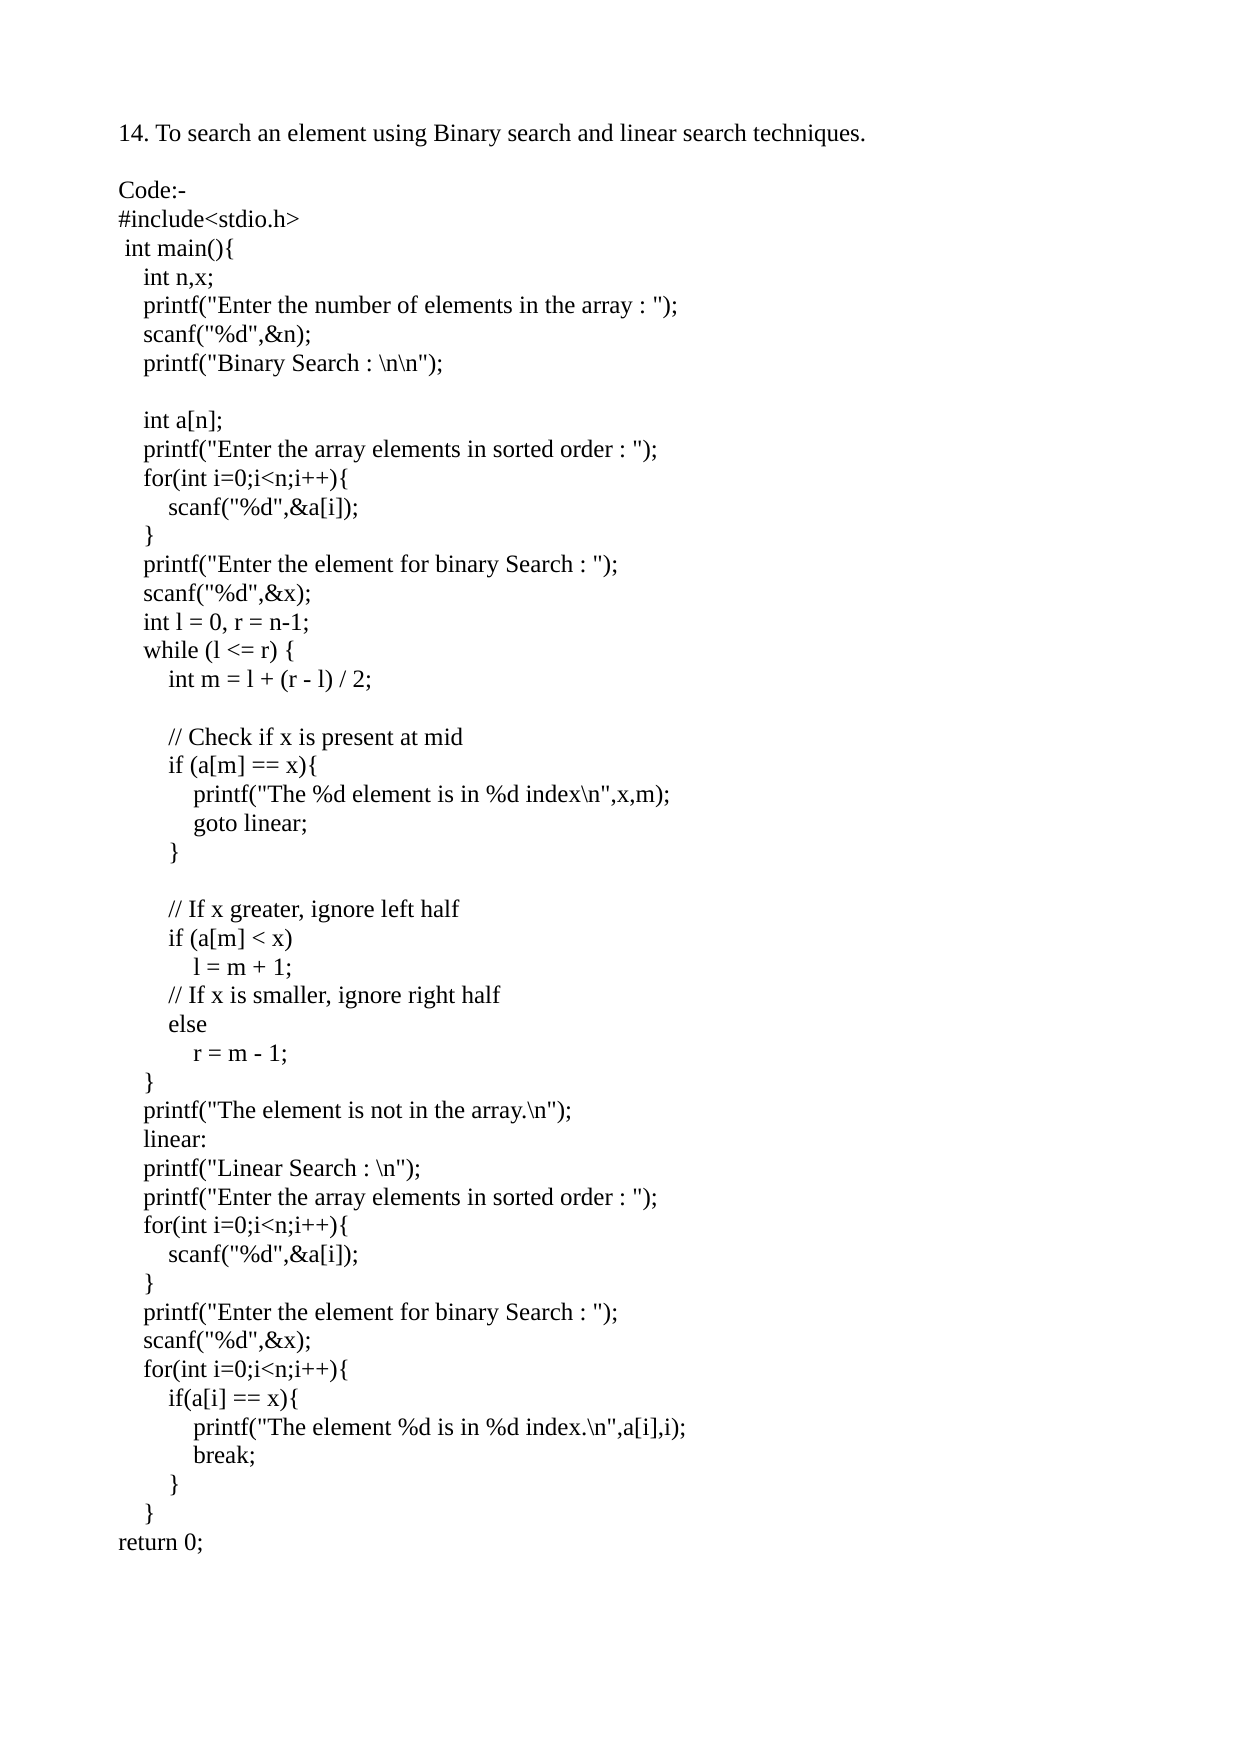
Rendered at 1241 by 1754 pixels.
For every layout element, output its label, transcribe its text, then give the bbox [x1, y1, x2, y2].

text int a[n]; [118, 406, 1122, 434]
text #include<stdio.h> [118, 204, 1122, 233]
text printf("Enter the element for binary Search : "); [118, 549, 1122, 578]
text for(int i=0;i<n;i++){ [118, 1211, 1122, 1239]
text for(int i=0;i<n;i++){ [118, 1354, 1122, 1383]
text } [118, 837, 1122, 866]
text int m = l + (r - l) / 2; [118, 664, 1122, 693]
text int n,x; [118, 262, 1122, 291]
text printf("Enter the array elements in sorted order : "); [118, 434, 1122, 463]
text if (a[m] < x) [118, 923, 1122, 952]
text goto linear; [118, 808, 1122, 837]
text printf("Enter the array elements in sorted order : "); [118, 1182, 1122, 1211]
text } [118, 1498, 1122, 1527]
text scanf("%d",&x); [118, 1326, 1122, 1354]
text return 0; [118, 1527, 1122, 1556]
text printf("The element is not in the array.\n"); [118, 1096, 1122, 1124]
text } [118, 1067, 1122, 1096]
text linear: [118, 1124, 1122, 1153]
text // Check if x is present at mid [118, 722, 1122, 751]
text printf("The element %d is in %d index.\n",a[i],i); [118, 1412, 1122, 1441]
text if(a[i] == x){ [118, 1383, 1122, 1412]
text printf("Binary Search : \n\n"); [118, 348, 1122, 377]
text int l = 0, r = n-1; [118, 607, 1122, 636]
text // If x greater, ignore left half [118, 894, 1122, 923]
text } [118, 1268, 1122, 1297]
text printf("Linear Search : \n"); [118, 1153, 1122, 1182]
text 14. To search an element using Binary search and linear search techniques. [118, 118, 1122, 147]
text break; [118, 1441, 1122, 1469]
text scanf("%d",&n); [118, 319, 1122, 348]
text scanf("%d",&a[i]); [118, 1239, 1122, 1268]
text if (a[m] == x){ [118, 751, 1122, 779]
text printf("Enter the number of elements in the array : "); [118, 291, 1122, 319]
text scanf("%d",&a[i]); [118, 492, 1122, 521]
text Code:- [118, 176, 1122, 204]
text while (l <= r) { [118, 636, 1122, 664]
text printf("The %d element is in %d index\n",x,m); [118, 779, 1122, 808]
text r = m - 1; [118, 1038, 1122, 1067]
text printf("Enter the element for binary Search : "); [118, 1297, 1122, 1326]
text } [118, 521, 1122, 549]
text for(int i=0;i<n;i++){ [118, 463, 1122, 492]
text l = m + 1; [118, 952, 1122, 981]
text } [118, 1469, 1122, 1498]
text scanf("%d",&x); [118, 578, 1122, 607]
text else [118, 1009, 1122, 1038]
text // If x is smaller, ignore right half [118, 981, 1122, 1009]
text int main(){ [118, 233, 1122, 262]
